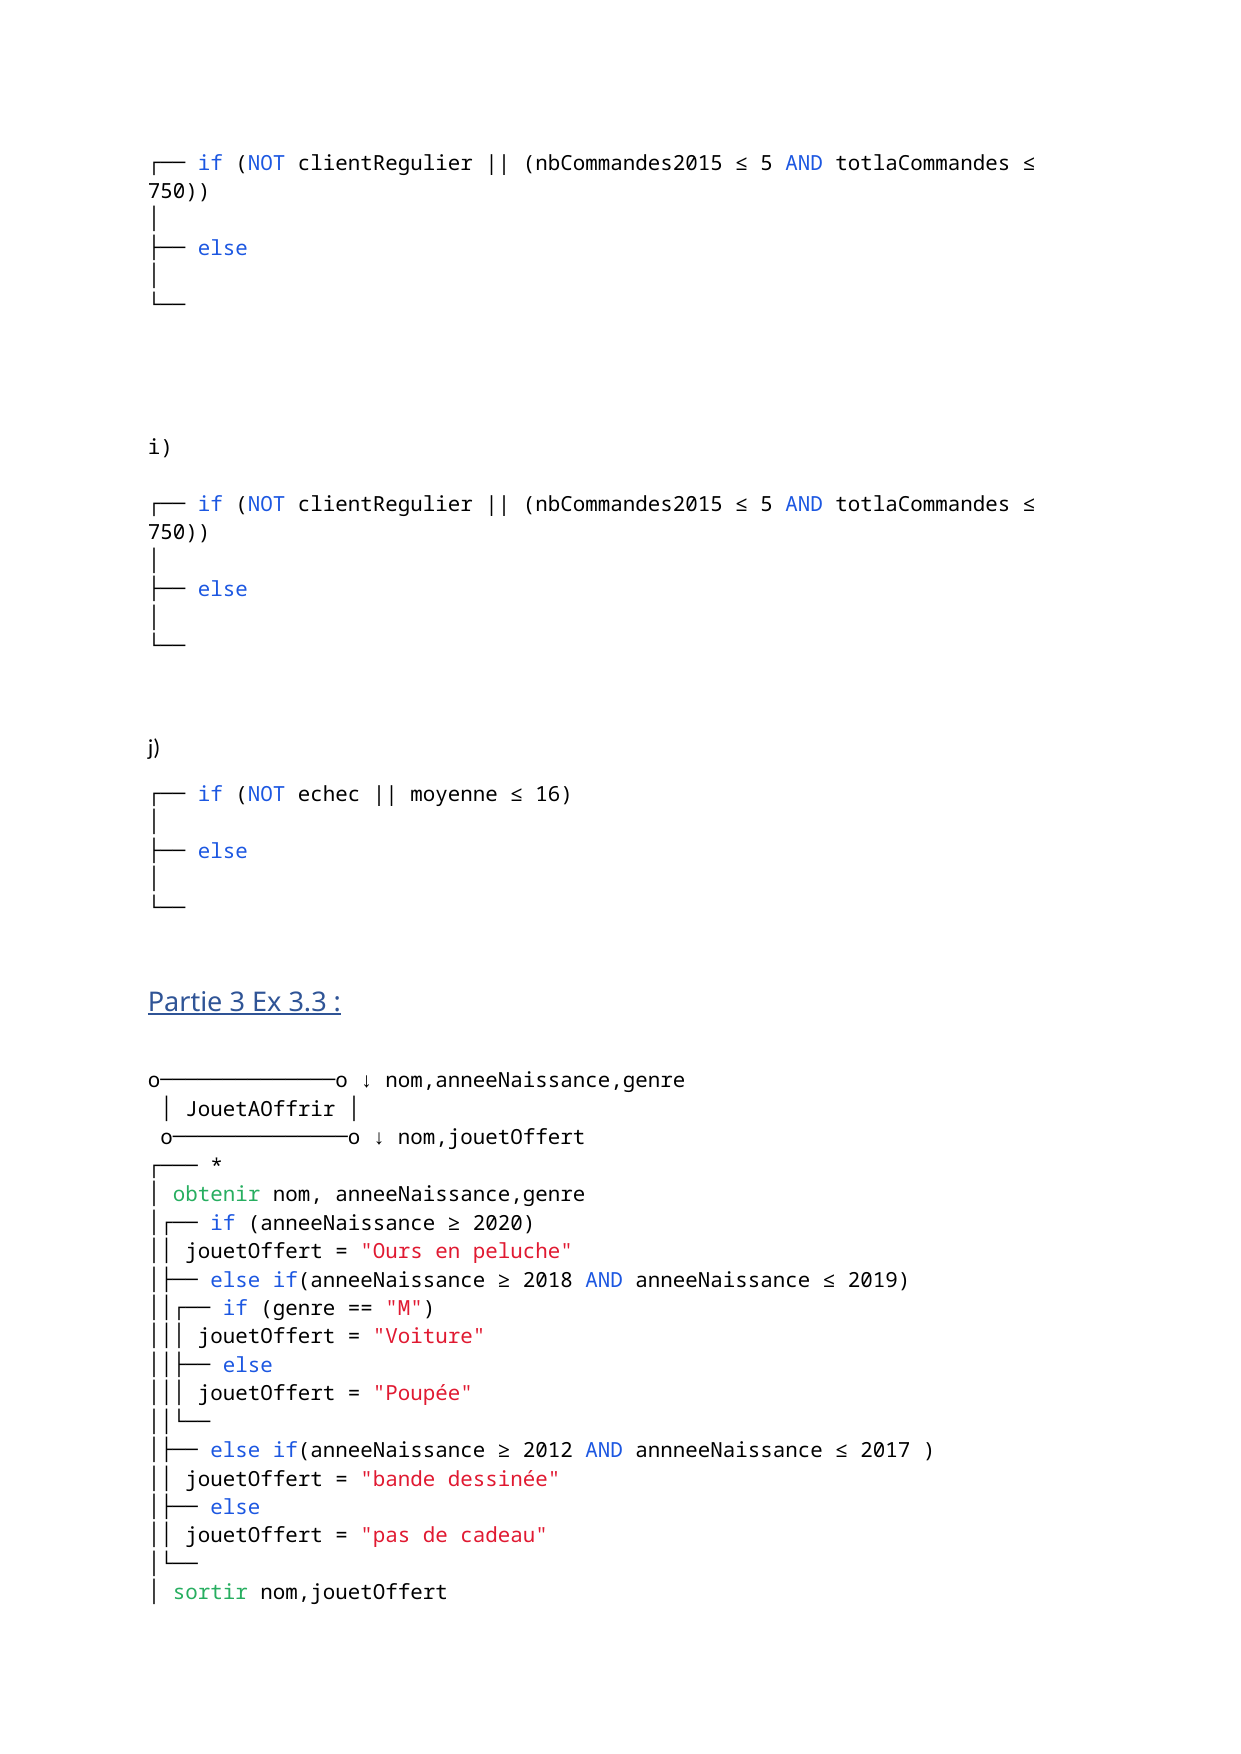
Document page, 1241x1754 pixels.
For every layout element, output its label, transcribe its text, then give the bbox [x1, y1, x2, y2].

text │ [148, 261, 1093, 290]
text ┌── if (NOT clientRegulier || (nbCommandes2015 ≤ 5 AND totlaCommandes ≤ 750)) [148, 489, 1093, 546]
text ││┌── if (genre == "M") [148, 1293, 1093, 1322]
text ├── else [148, 233, 1093, 261]
text ├── else [148, 836, 1093, 864]
text o──────────────o ↓ nom,anneeNaissance,genre [148, 1066, 1093, 1094]
text │├── else if(anneeNaissance ≥ 2018 AND anneeNaissance ≤ 2019) [148, 1265, 1093, 1293]
text └── [148, 631, 1093, 659]
text o──────────────o ↓ nom,jouetOffert [148, 1122, 1093, 1151]
text │ JouetAOffrir │ [148, 1094, 1093, 1122]
text ││ jouetOffert = "pas de cadeau" [148, 1521, 1093, 1549]
text ┌── if (NOT echec || moyenne ≤ 16) [148, 779, 1093, 807]
text │ [148, 546, 1093, 574]
text │ obtenir nom, anneeNaissance,genre [148, 1179, 1093, 1208]
text │││ jouetOffert = "Poupée" [148, 1378, 1093, 1407]
text │ sortir nom,jouetOffert [148, 1577, 1093, 1606]
text │ [148, 603, 1093, 631]
text i) [148, 432, 1093, 460]
text │┌── if (anneeNaissance ≥ 2020) [148, 1208, 1093, 1236]
text ┌─── * [148, 1151, 1093, 1179]
text │└── [148, 1549, 1093, 1577]
text │ [148, 864, 1093, 893]
subtitle Partie 3 Ex 3.3 : [148, 982, 1093, 1019]
text │ [148, 204, 1093, 233]
text ┌── if (NOT clientRegulier || (nbCommandes2015 ≤ 5 AND totlaCommandes ≤ 750)) [148, 148, 1093, 204]
text └── [148, 290, 1093, 318]
text ├── else [148, 574, 1093, 603]
text ││ jouetOffert = "bande dessinée" [148, 1464, 1093, 1492]
text │├── else if(anneeNaissance ≥ 2012 AND annneeNaissance ≤ 2017 ) [148, 1435, 1093, 1464]
text └── [148, 893, 1093, 921]
text │││ jouetOffert = "Voiture" [148, 1322, 1093, 1350]
text j) [148, 733, 1093, 761]
text │├── else [148, 1492, 1093, 1521]
text ││ jouetOffert = "Ours en peluche" [148, 1236, 1093, 1265]
text ││└── [148, 1407, 1093, 1435]
text ││├── else [148, 1350, 1093, 1378]
text │ [148, 807, 1093, 836]
